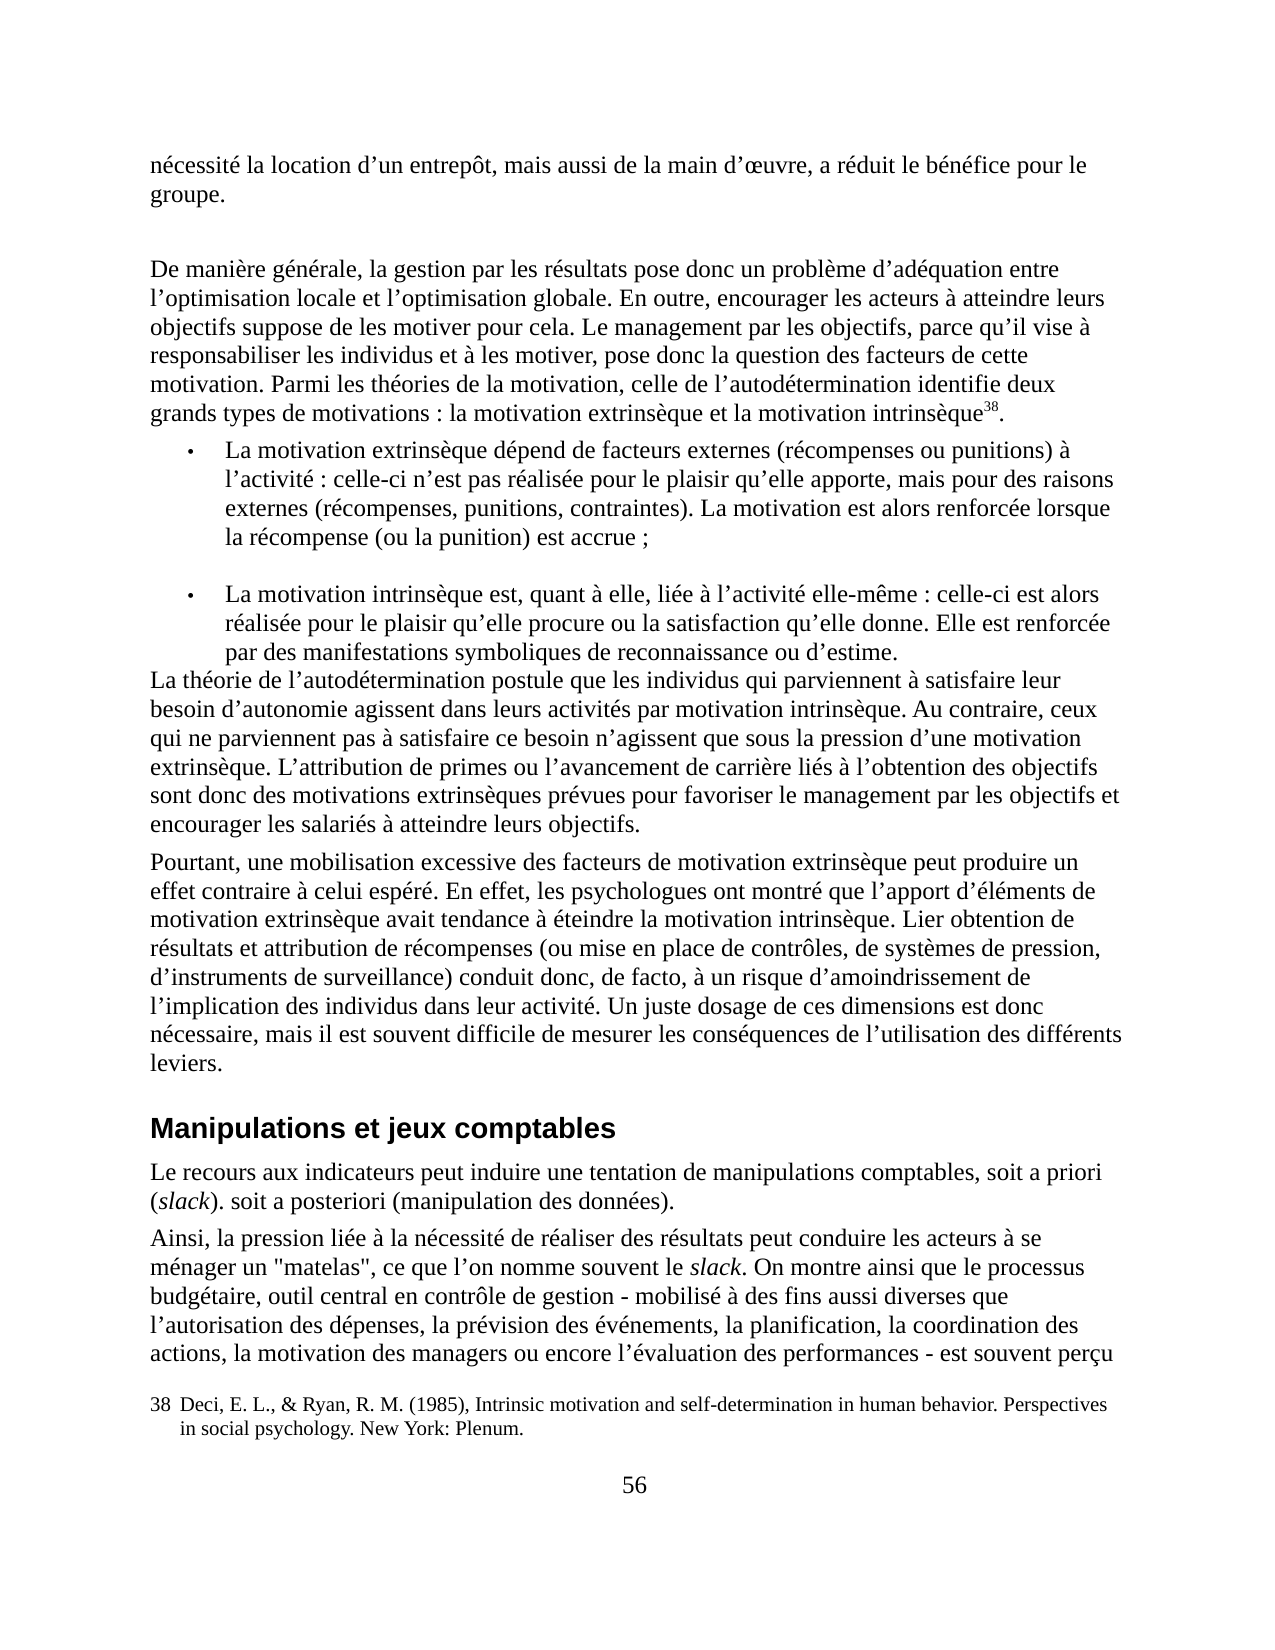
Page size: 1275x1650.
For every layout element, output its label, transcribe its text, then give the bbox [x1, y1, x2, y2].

subtitle Manipulations et jeux comptables [150, 1111, 1125, 1144]
list La motivation intrinsèque est, quant à elle, liée à l’activité elle-même : celle-ci est alors réalisée pour le plaisir qu’elle procure ou la satisfaction qu’elle donne. Elle est renforcée par des manifestations symboliques de reconnaissance ou d’estime. [187, 579, 1125, 666]
text Pourtant, une mobilisation excessive des facteurs de motivation extrinsèque peut produire un effet contraire à celui espéré. En effet, les psychologues ont montré que l’apport d’éléments de motivation extrinsèque avait tendance à éteindre la motivation intrinsèque. Lier obtention de résultats et attribution de récompenses (ou mise en place de contrôles, de systèmes de pression, d’instruments de surveillance) conduit donc, de facto, à un risque d’amoindrissement de l’implication des individus dans leur activité. Un juste dosage de ces dimensions est donc nécessaire, mais il est souvent difficile de mesurer les conséquences de l’utilisation des différents leviers. [150, 847, 1125, 1077]
text Ainsi, la pression liée à la nécessité de réaliser des résultats peut conduire les acteurs à se ménager un "matelas", ce que l’on nomme souvent le slack. On montre ainsi que le processus budgétaire, outil central en contrôle de gestion - mobilisé à des fins aussi diverses que l’autorisation des dépenses, la prévision des événements, la planification, la coordination des actions, la motivation des managers ou encore l’évaluation des performances - est souvent perçu [150, 1223, 1125, 1367]
text De manière générale, la gestion par les résultats pose donc un problème d’adéquation entre l’optimisation locale et l’optimisation globale. En outre, encourager les acteurs à atteindre leurs objectifs suppose de les motiver pour cela. Le management par les objectifs, parce qu’il vise à responsabiliser les individus et à les motiver, pose donc la question des facteurs de cette motivation. Parmi les théories de la motivation, celle de l’autodétermination identifie deux grands types de motivations : la motivation extrinsèque et la motivation intrinsèque. [150, 254, 1125, 427]
text nécessité la location d’un entrepôt, mais aussi de la main d’œuvre, a réduit le bénéfice pour le groupe. [150, 150, 1125, 236]
text La théorie de l’autodétermination postule que les individus qui parviennent à satisfaire leur besoin d’autonomie agissent dans leurs activités par motivation intrinsèque. Au contraire, ceux qui ne parviennent pas à satisfaire ce besoin n’agissent que sous la pression d’une motivation extrinsèque. L’attribution de primes ou l’avancement de carrière liés à l’obtention des objectifs sont donc des motivations extrinsèques prévues pour favoriser le management par les objectifs et encourager les salariés à atteindre leurs objectifs. [150, 666, 1125, 838]
text Deci, E. L., & Ryan, R. M. (1985), Intrinsic motivation and self-determination in human behavior. Perspectives in social psychology. New York: Plenum. [150, 1392, 1125, 1440]
text Le recours aux indicateurs peut induire une tentation de manipulations comptables, soit a priori (slack). soit a posteriori (manipulation des données). [150, 1157, 1125, 1214]
list La motivation extrinsèque dépend de facteurs externes (récompenses ou punitions) à l’activité : celle-ci n’est pas réalisée pour le plaisir qu’elle apporte, mais pour des raisons externes (récompenses, punitions, contraintes). La motivation est alors renforcée lorsque la récompense (ou la punition) est accrue ; [187, 436, 1125, 579]
